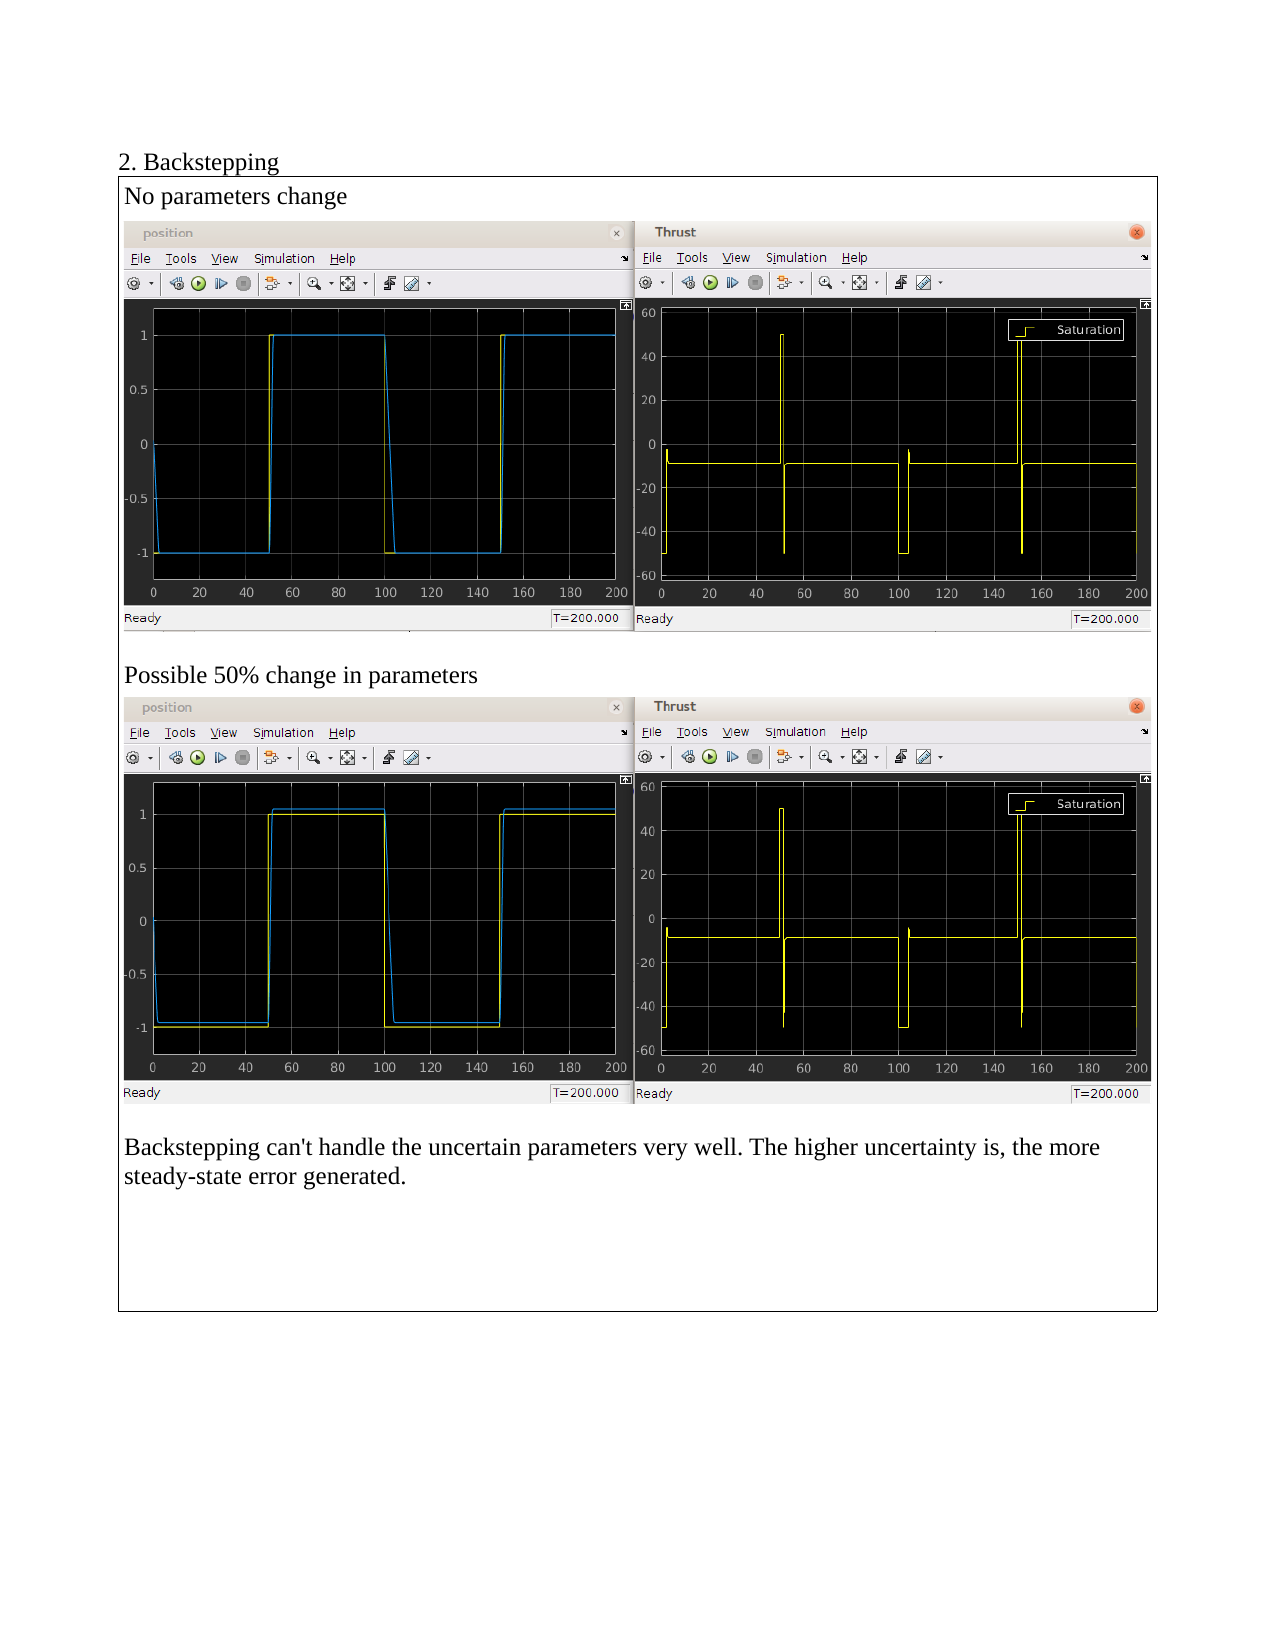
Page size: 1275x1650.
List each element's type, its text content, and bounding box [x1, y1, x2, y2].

picture [123, 221, 1152, 632]
table_header No parameters change Possible 50% change in parameters Backstepping can't handle the uncertain parameters very well. The higher uncertainty is, the more steady-state error generated. [119, 177, 1157, 1311]
picture [123, 697, 1152, 1104]
text 2. Backstepping [118, 147, 1157, 176]
